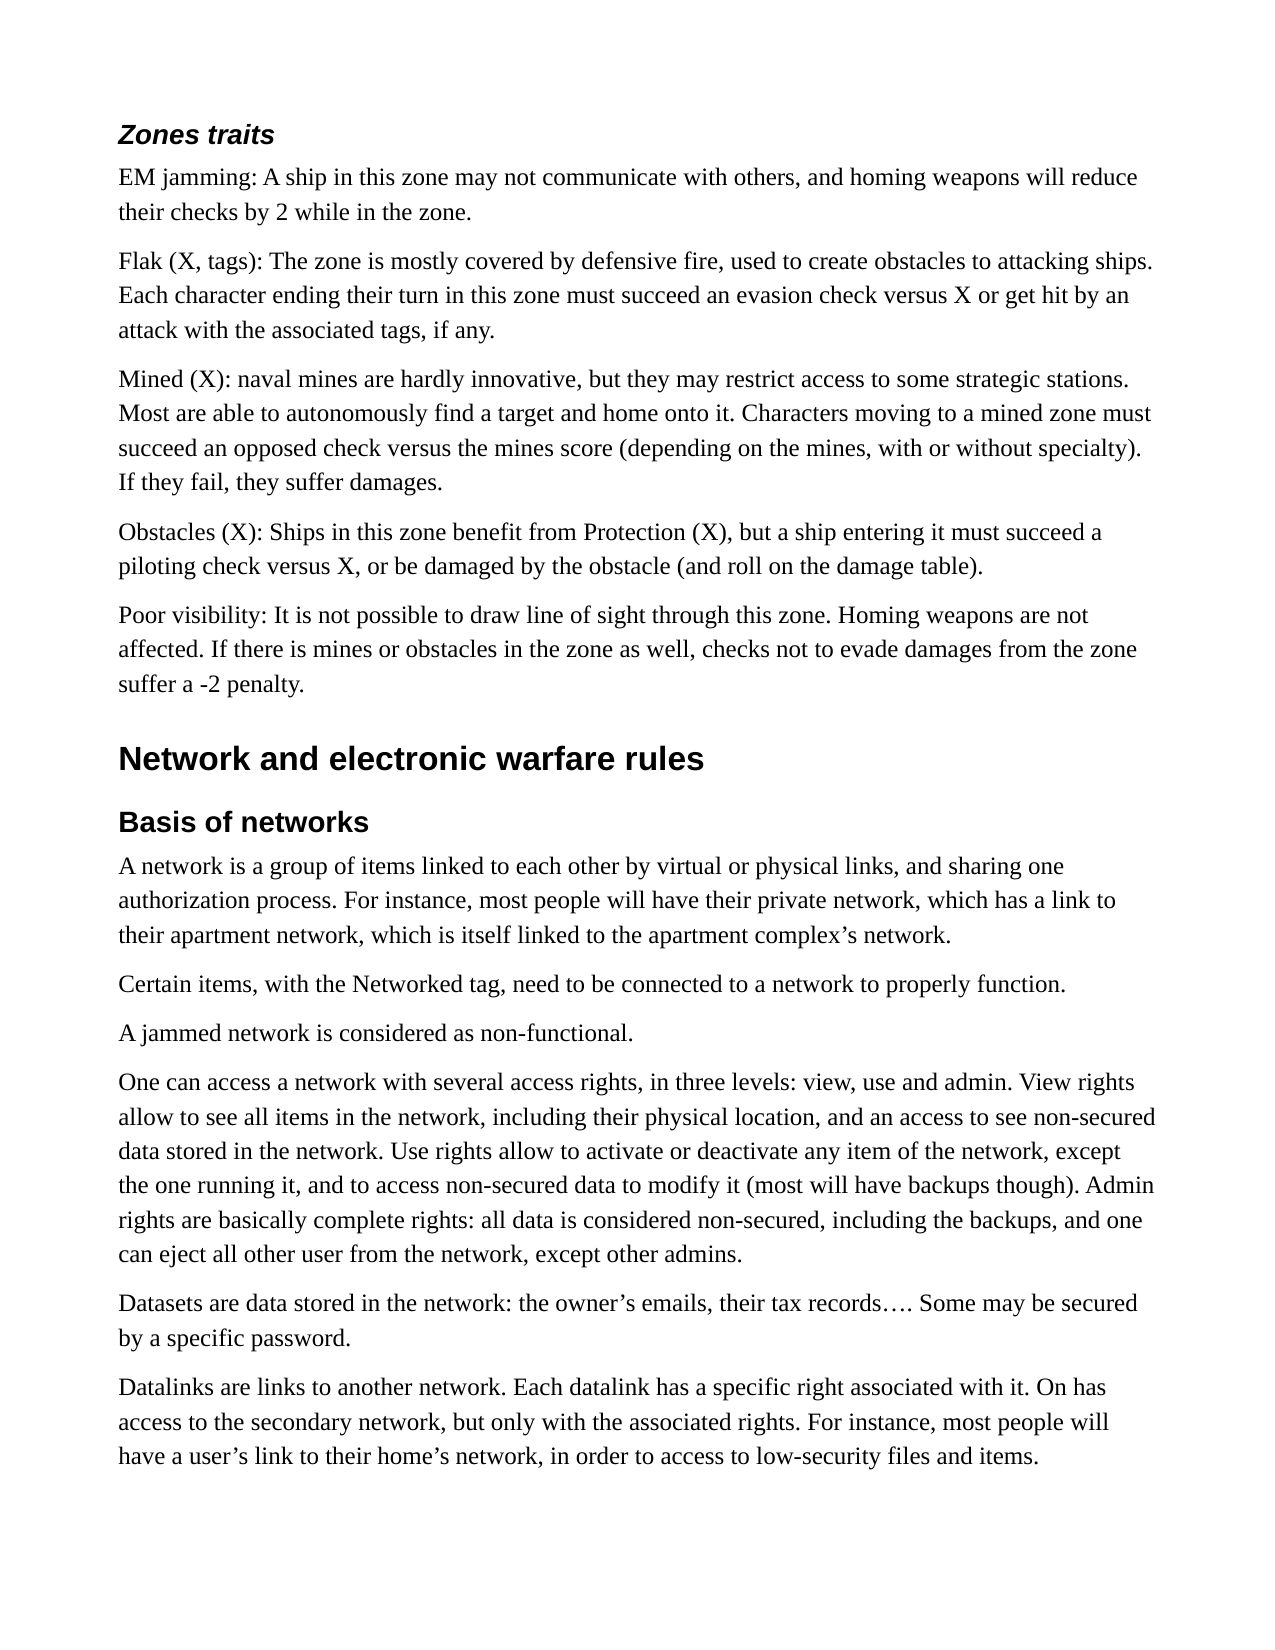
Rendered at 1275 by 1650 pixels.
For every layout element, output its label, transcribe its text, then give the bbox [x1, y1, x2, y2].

text EM jamming: A ship in this zone may not communicate with others, and homing weapons will reduce their checks by 2 while in the zone. [118, 162, 1157, 226]
text Flak (X, tags): The zone is mostly covered by defensive fire, used to create obstacles to attacking ships. Each character ending their turn in this zone must succeed an evasion check versus X or get hit by an attack with the associated tags, if any. [118, 246, 1157, 344]
text Poor visibility: It is not possible to draw line of sight through this zone. Homing weapons are not affected. If there is mines or obstacles in the zone as well, checks not to evade damages from the zone suffer a -2 penalty. [118, 600, 1157, 698]
text Certain items, with the Networked tag, need to be connected to a network to properly function. [118, 969, 1157, 998]
subtitle Basis of networks [118, 805, 1157, 838]
text One can access a network with several access rights, in three levels: view, use and admin. View rights allow to see all items in the network, including their physical location, and an access to see non-secured data stored in the network. Use rights allow to activate or deactivate any item of the network, except the one running it, and to access non-secured data to modify it (most will have backups though). Admin rights are basically complete rights: all data is considered non-secured, including the backups, and one can eject all other user from the network, except other admins. [118, 1067, 1157, 1268]
subtitle Network and electronic warfare rules [118, 739, 1157, 778]
text Mined (X): naval mines are hardly innovative, but they may restrict access to some strategic stations. Most are able to autonomously find a target and home onto it. Characters moving to a mined zone must succeed an opposed check versus the mines score (depending on the mines, with or without specialty). If they fail, they suffer damages. [118, 364, 1157, 496]
text Obstacles (X): Ships in this zone benefit from Protection (X), but a ship entering it must succeed a piloting check versus X, or be damaged by the obstacle (and roll on the damage table). [118, 517, 1157, 580]
text Datasets are data stored in the network: the owner’s emails, their tax records…. Some may be secured by a specific password. [118, 1288, 1157, 1352]
text Datalinks are links to another network. Each datalink has a specific right associated with it. On has access to the secondary network, but only with the associated rights. For instance, most people will have a user’s link to their home’s network, in order to access to low-security files and items. [118, 1372, 1157, 1470]
text A network is a group of items linked to each other by virtual or physical links, and sharing one authorization process. For instance, most people will have their private network, which has a link to their apartment network, which is itself linked to the apartment complex’s network. [118, 851, 1157, 949]
text A jammed network is considered as non-functional. [118, 1018, 1157, 1047]
subtitle Zones traits [118, 118, 1157, 150]
